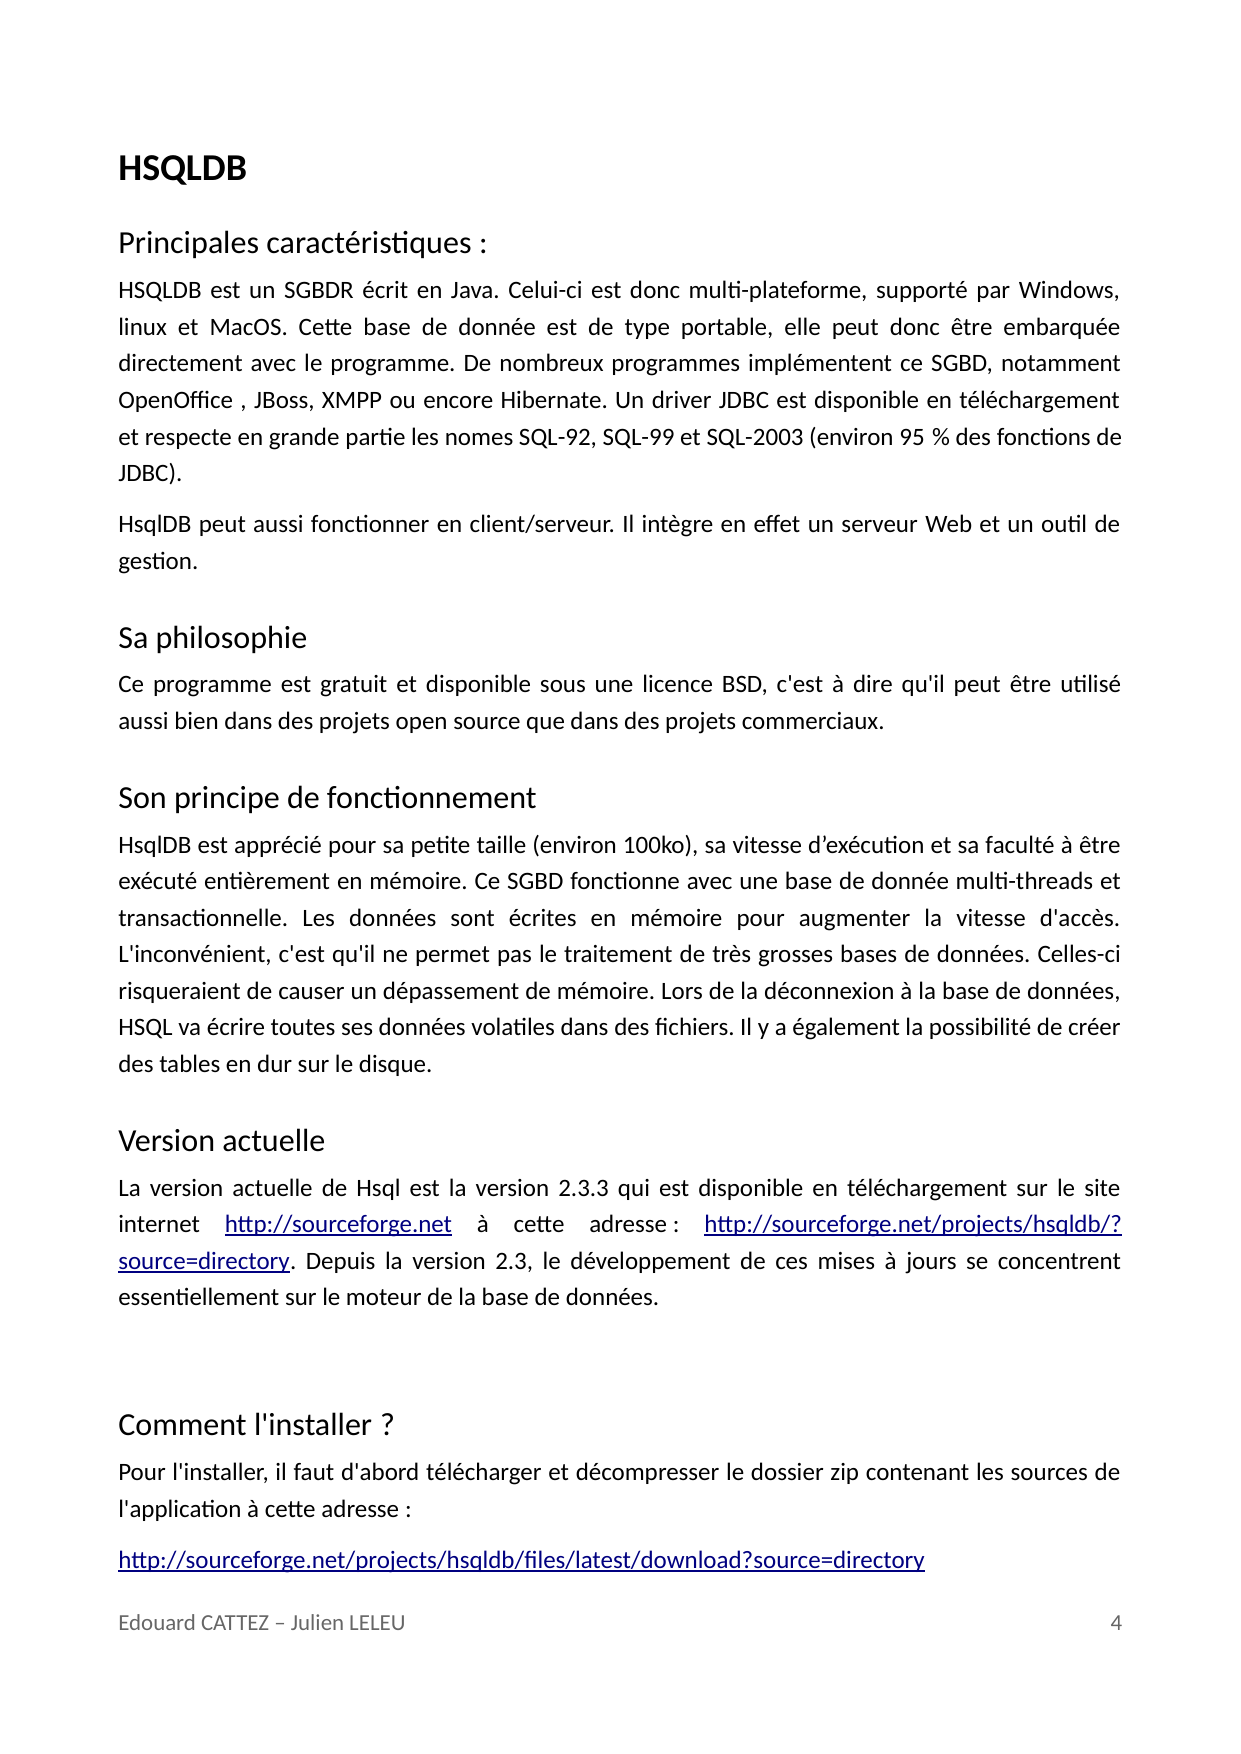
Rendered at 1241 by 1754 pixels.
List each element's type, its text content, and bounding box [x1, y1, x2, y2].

text HsqlDB est apprécié pour sa petite taille (environ 100ko), sa vitesse d’exécution et sa faculté à être exécuté entièrement en mémoire. Ce SGBD fonctionne avec une base de donnée multi-threads et transactionnelle. Les données sont écrites en mémoire pour augmenter la vitesse d'accès. L'inconvénient, c'est qu'il ne permet pas le traitement de très grosses bases de données. Celles-ci risqueraient de causer un dépassement de mémoire. Lors de la déconnexion à la base de données, HSQL va écrire toutes ses données volatiles dans des fichiers. Il y a également la possibilité de créer des tables en dur sur le disque. [118, 829, 1122, 1079]
subtitle Son principe de fonctionnement [118, 777, 1122, 816]
text Ce programme est gratuit et disponible sous une licence BSD, c'est à dire qu'il peut être utilisé aussi bien dans des projets open source que dans des projets commerciaux. [118, 668, 1122, 736]
subtitle Comment l'installer ? [118, 1404, 1122, 1444]
text Pour l'installer, il faut d'abord télécharger et décompresser le dossier zip contenant les sources de l'application à cette adresse : [118, 1456, 1122, 1523]
text HSQLDB est un SGBDR écrit en Java. Celui-ci est donc multi-plateforme, supporté par Windows, linux et MacOS. Cette base de donnée est de type portable, elle peut donc être embarquée directement avec le programme. De nombreux programmes implémentent ce SGBD, notamment OpenOffice , JBoss, XMPP ou encore Hibernate. Un driver JDBC est disponible en téléchargement et respecte en grande partie les nomes SQL-92, SQL-99 et SQL-2003 (environ 95 % des fonctions de JDBC). [118, 274, 1122, 488]
subtitle Sa philosophie [118, 617, 1122, 656]
text http://sourceforge.net/projects/hsqldb/files/latest/download?source=directory [118, 1544, 1122, 1574]
text La version actuelle de Hsql est la version 2.3.3 qui est disponible en téléchargement sur le site internet http://sourceforge.net à cette adresse : http://sourceforge.net/projects/hsqldb/?source=directory. Depuis la version 2.3, le développement de ces mises à jours se concentrent essentiellement sur le moteur de la base de données. [118, 1172, 1122, 1312]
subtitle HSQLDB [118, 143, 1122, 189]
text HsqlDB peut aussi fonctionner en client/serveur. Il intègre en effet un serveur Web et un outil de gestion. [118, 508, 1122, 575]
subtitle Version actuelle [118, 1120, 1122, 1159]
subtitle Principales caractéristiques : [118, 223, 1122, 262]
